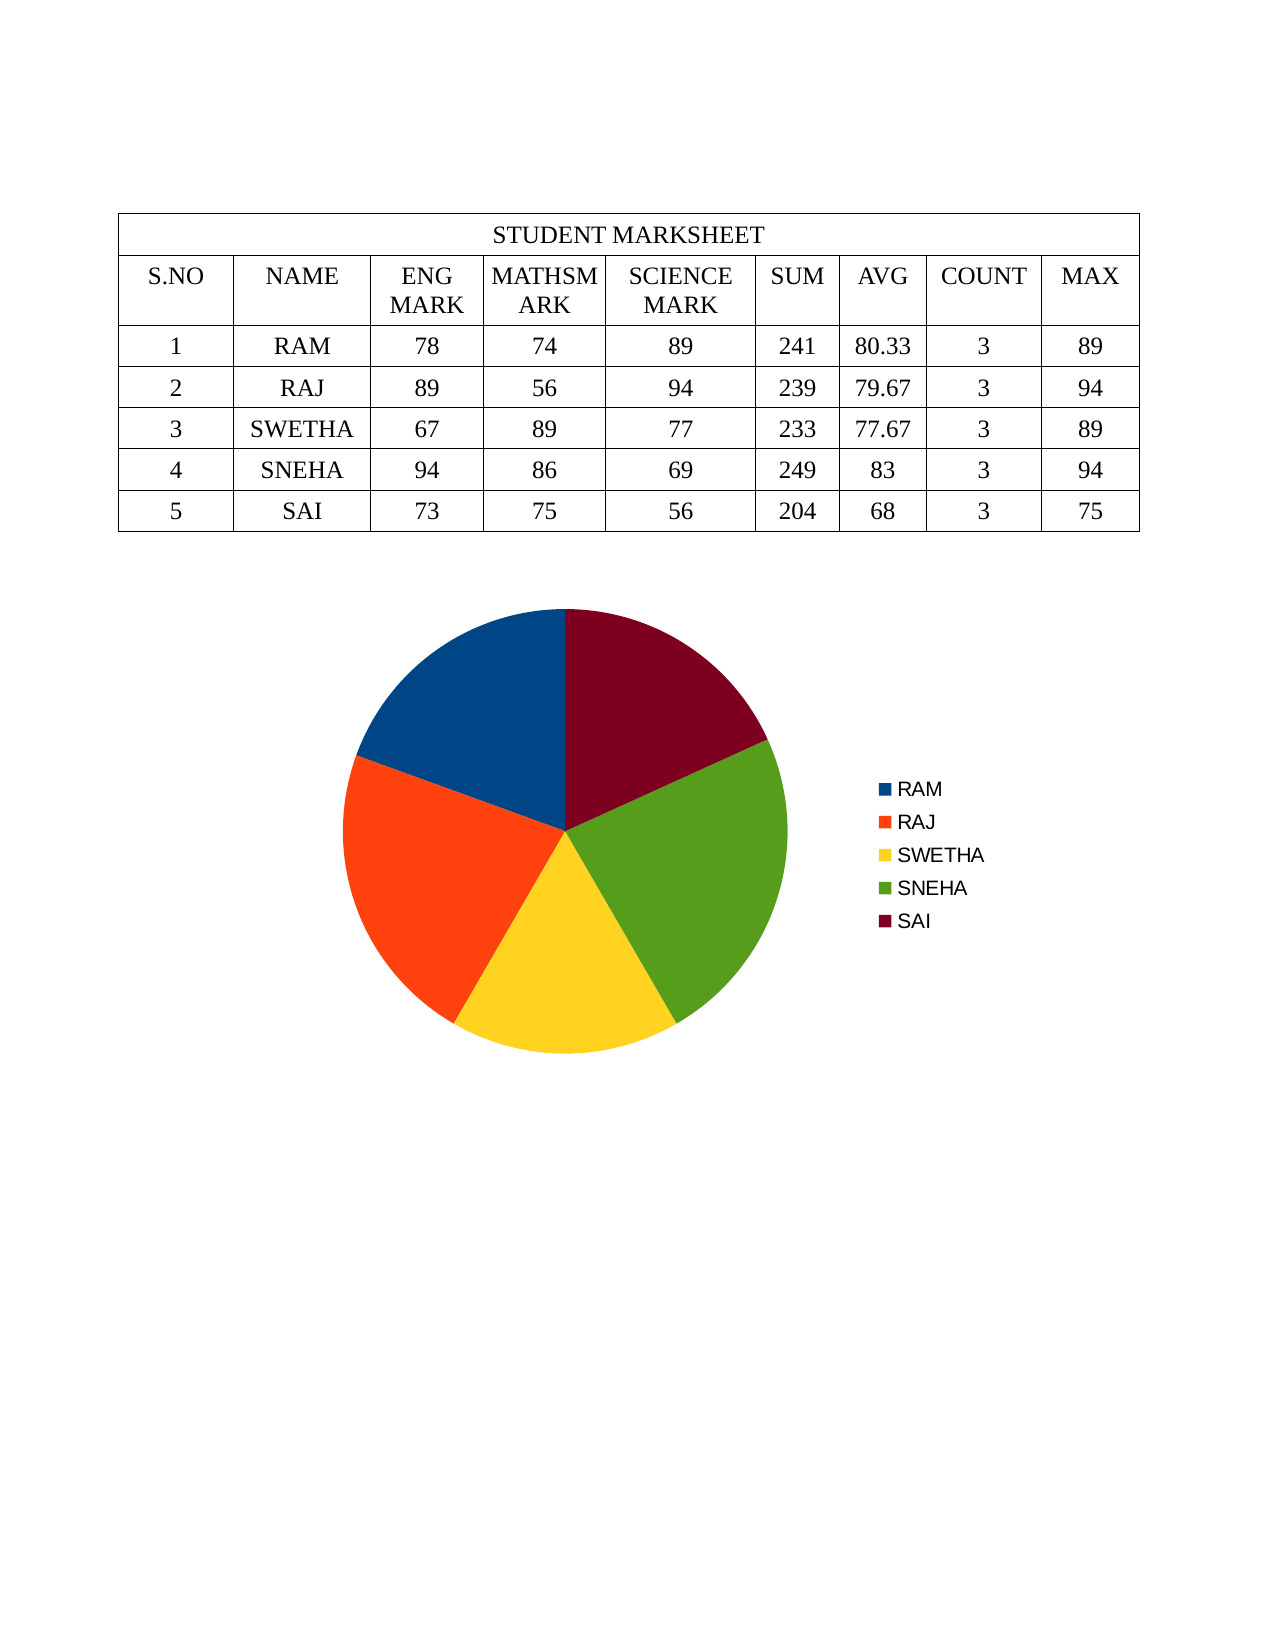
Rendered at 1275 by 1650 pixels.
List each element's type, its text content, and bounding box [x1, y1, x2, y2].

table_cell 75 [484, 491, 605, 531]
table_cell 79.67 [840, 367, 926, 407]
table_cell SNEHA [234, 449, 370, 489]
table_cell SAI [234, 491, 370, 531]
table_cell 68 [840, 491, 926, 531]
table_cell 89 [1042, 326, 1139, 366]
table_cell 73 [371, 491, 483, 531]
table_cell S.NO [119, 256, 233, 324]
table_cell 2 [119, 367, 233, 407]
table_cell 5 [119, 491, 233, 531]
table_header STUDENT MARKSHEET [119, 214, 1139, 254]
table_cell 89 [371, 367, 483, 407]
table_cell 67 [371, 408, 483, 448]
table_cell 3 [119, 408, 233, 448]
table_cell 83 [840, 449, 926, 489]
table_cell SUM [756, 256, 839, 324]
table_cell 233 [756, 408, 839, 448]
table_cell 204 [756, 491, 839, 531]
table_cell COUNT [927, 256, 1041, 324]
table_cell 3 [927, 326, 1041, 366]
table_cell RAM [234, 326, 370, 366]
table_cell 77.67 [840, 408, 926, 448]
table_cell 75 [1042, 491, 1139, 531]
table_cell AVG [840, 256, 926, 324]
table_cell 69 [606, 449, 755, 489]
table_cell 3 [927, 367, 1041, 407]
table_cell 94 [1042, 449, 1139, 489]
table_cell 94 [606, 367, 755, 407]
table_cell 1 [119, 326, 233, 366]
table_cell 89 [484, 408, 605, 448]
table_cell 3 [927, 408, 1041, 448]
table_cell 89 [606, 326, 755, 366]
table_cell 78 [371, 326, 483, 366]
table_cell ENG MARK [371, 256, 483, 324]
table_cell 86 [484, 449, 605, 489]
table_cell 94 [1042, 367, 1139, 407]
table_cell 4 [119, 449, 233, 489]
table_cell 74 [484, 326, 605, 366]
table_cell 3 [927, 449, 1041, 489]
table_cell 3 [927, 491, 1041, 531]
table_cell RAJ [234, 367, 370, 407]
table_cell SWETHA [234, 408, 370, 448]
table_cell 56 [484, 367, 605, 407]
table_cell SCIENCE MARK [606, 256, 755, 324]
table_cell MATHSMARK [484, 256, 605, 324]
table_cell 94 [371, 449, 483, 489]
table_cell 56 [606, 491, 755, 531]
table_cell 80.33 [840, 326, 926, 366]
table_cell NAME [234, 256, 370, 324]
table_cell 239 [756, 367, 839, 407]
table_cell 249 [756, 449, 839, 489]
table_cell MAX [1042, 256, 1139, 324]
table_cell 89 [1042, 408, 1139, 448]
table_cell 241 [756, 326, 839, 366]
table_cell 77 [606, 408, 755, 448]
